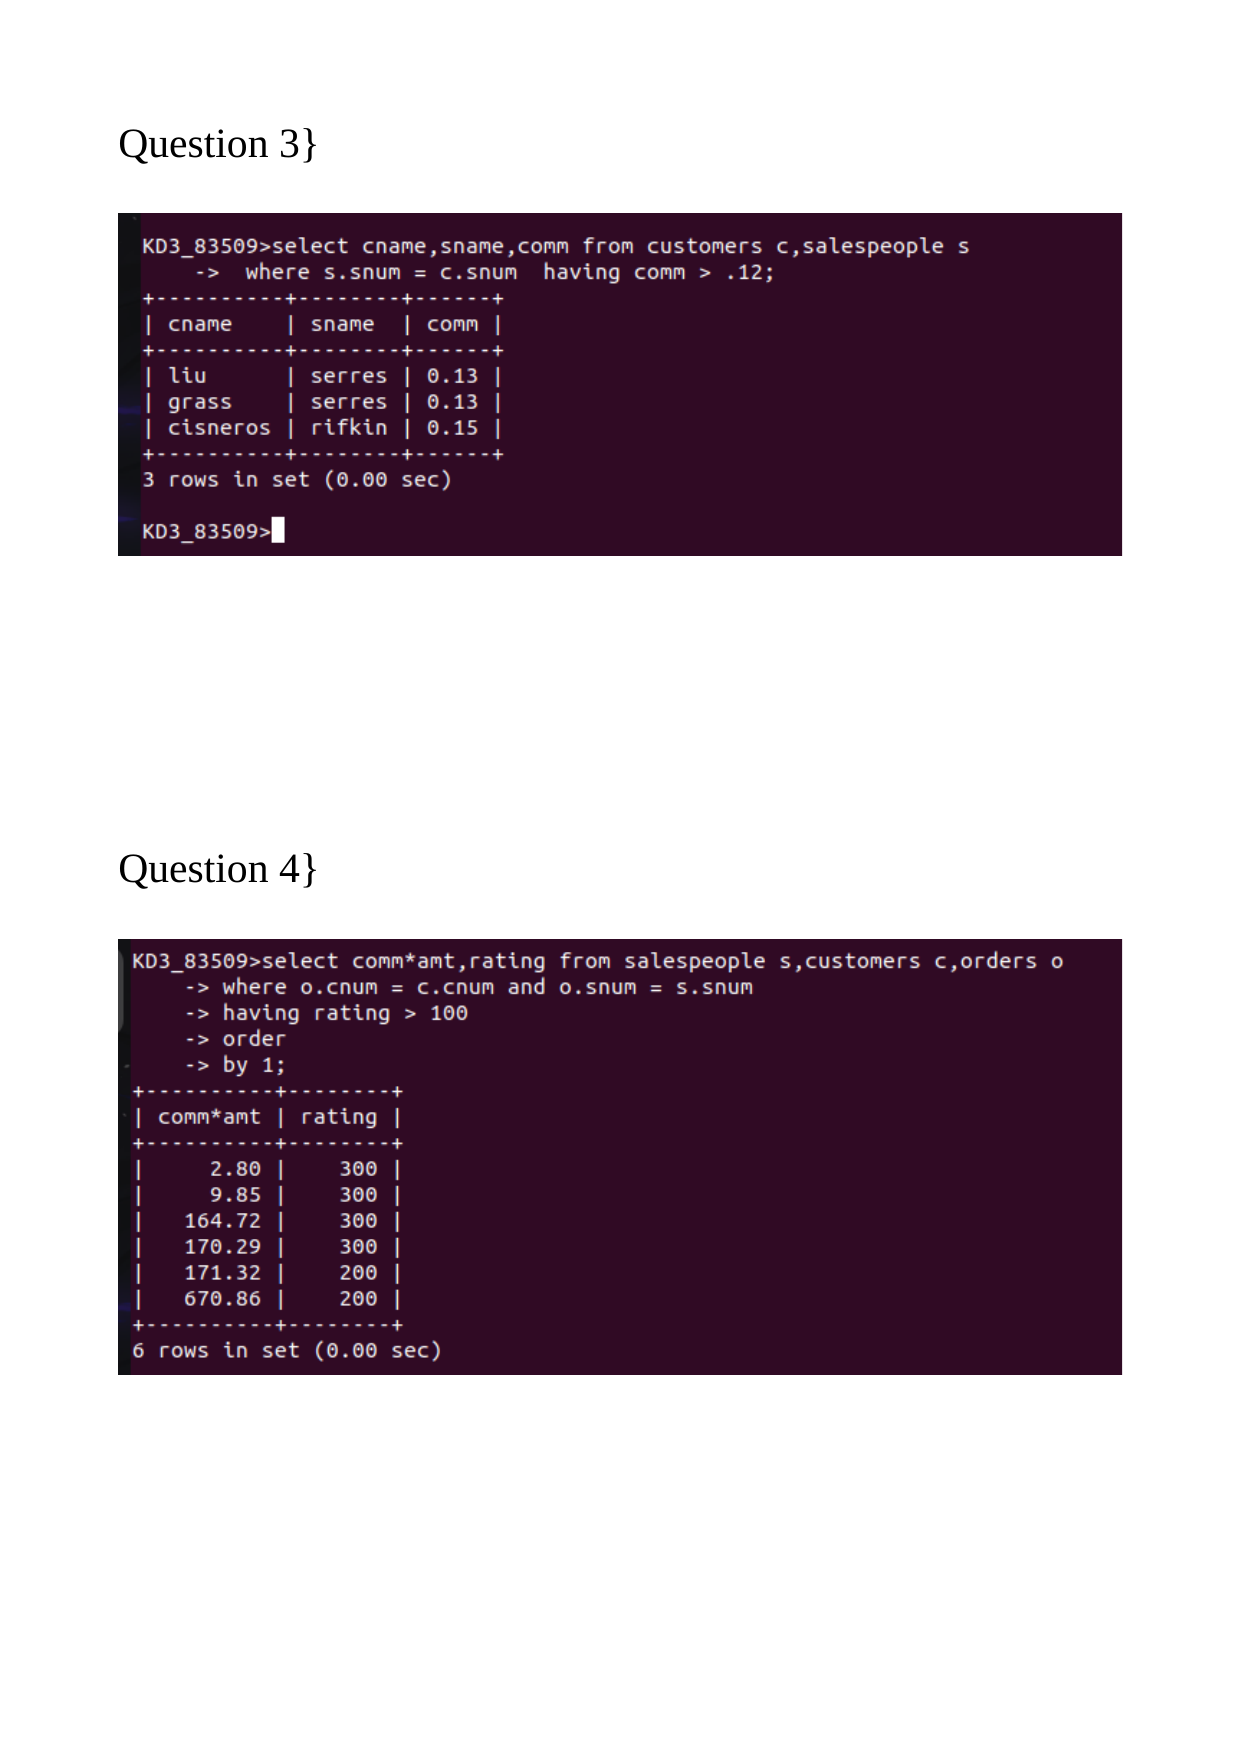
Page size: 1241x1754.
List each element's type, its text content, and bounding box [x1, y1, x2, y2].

text Question 4} [118, 843, 1122, 891]
text Question 3} [118, 118, 1122, 166]
picture [118, 213, 1123, 556]
picture [118, 939, 1123, 1375]
